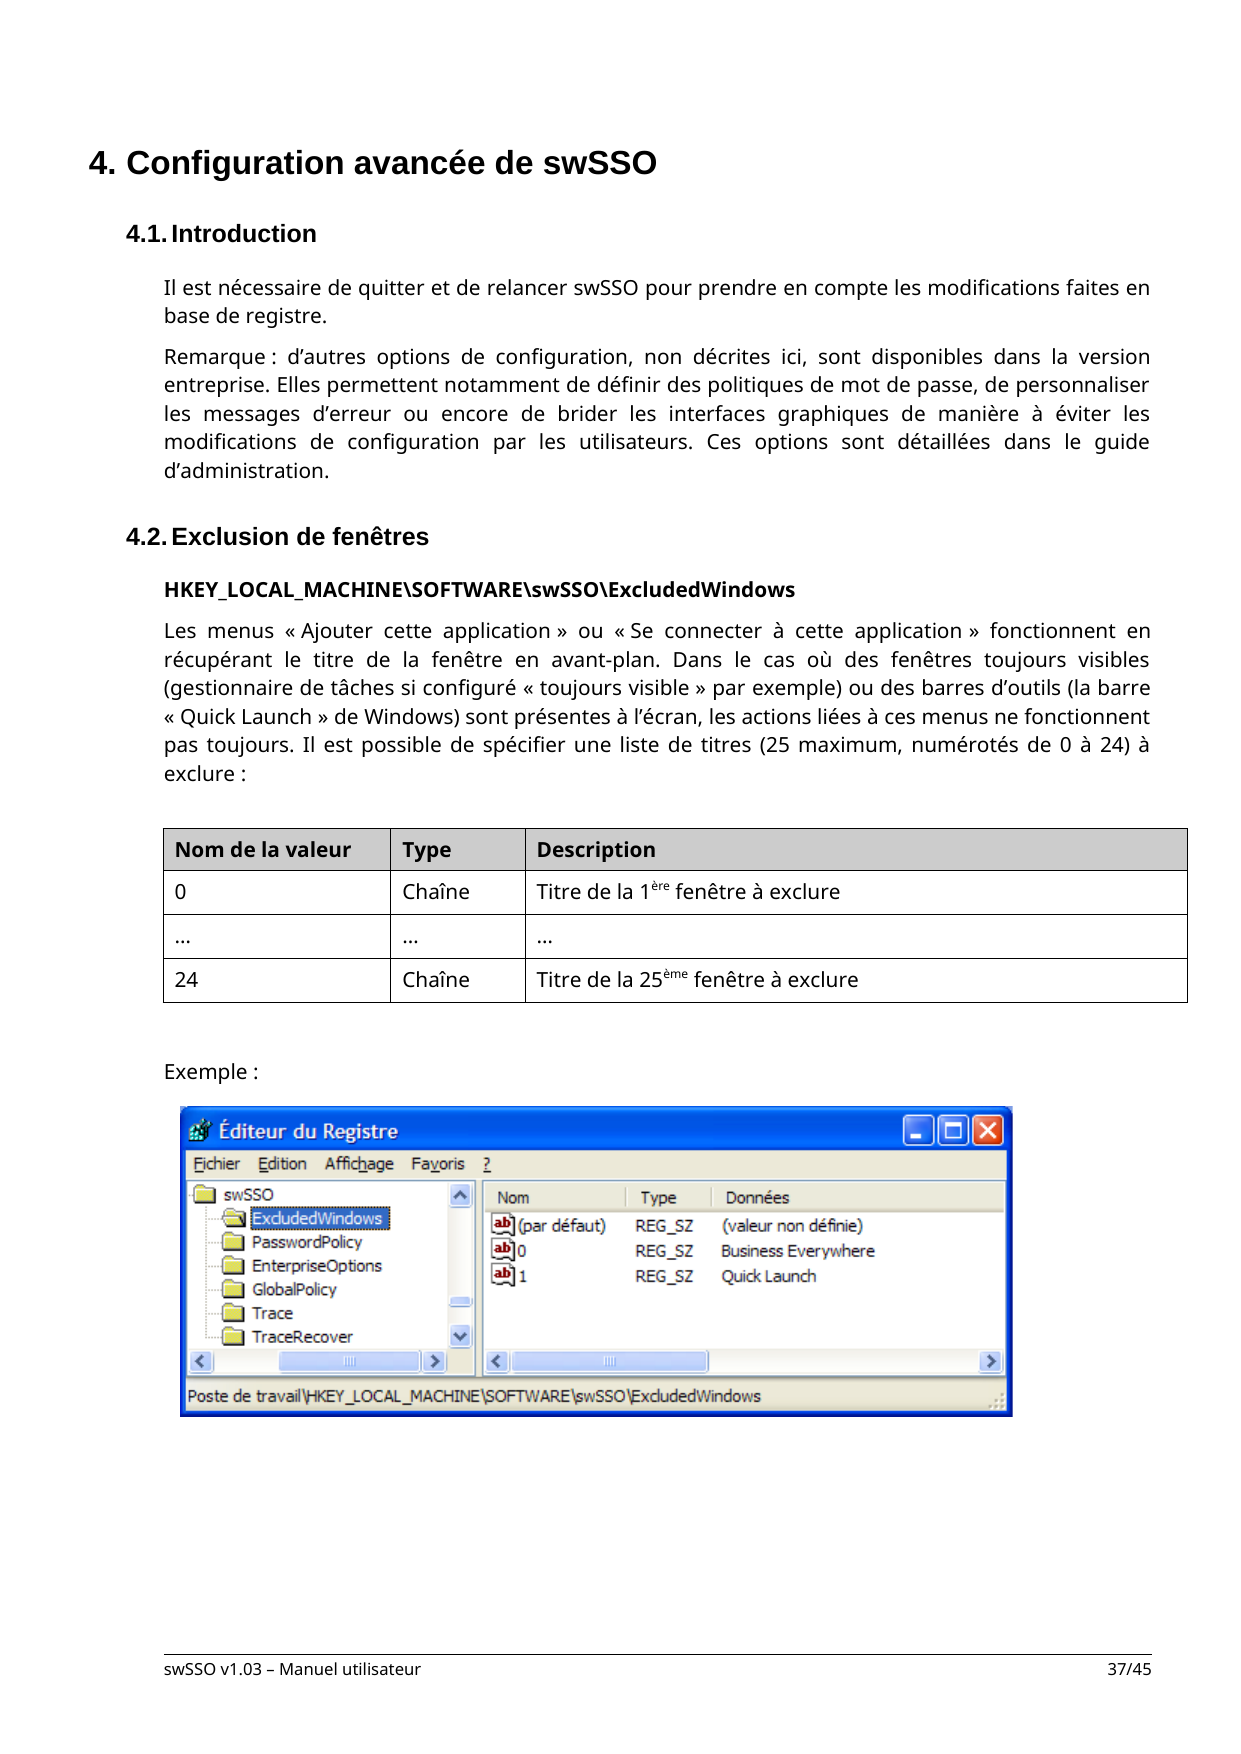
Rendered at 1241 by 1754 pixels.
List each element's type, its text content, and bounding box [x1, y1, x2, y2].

table_header Description [526, 829, 1187, 870]
text Il est nécessaire de quitter et de relancer swSSO pour prendre en compte les modifications faites en base de registre. [164, 273, 1152, 330]
table_cell Chaîne [391, 871, 525, 914]
table_cell 0 [164, 871, 390, 914]
picture [180, 1106, 1013, 1417]
table_cell 24 [164, 959, 390, 1002]
table_cell Titre de la 25ème fenêtre à exclure [526, 959, 1187, 1002]
subtitle Configuration avancée de swSSO [89, 143, 1152, 182]
subtitle Introduction [126, 219, 1152, 248]
text HKEY_LOCAL_MACHINE\SOFTWARE\swSSO\ExcludedWindows [164, 576, 1152, 604]
table_cell … [526, 915, 1187, 958]
text Exemple : [164, 1057, 1152, 1085]
text Remarque : d’autres options de configuration, non décrites ici, sont disponibles dans la version entreprise. Elles permettent notamment de définir des politiques de mot de passe, de personnaliser les messages d’erreur ou encore de brider les interfaces graphiques de manière à éviter les modifications de configuration par les utilisateurs. Ces options sont détaillées dans le guide d’administration. [164, 342, 1152, 484]
subtitle Exclusion de fenêtres [126, 522, 1152, 551]
table_cell Titre de la 1ère fenêtre à exclure [526, 871, 1187, 914]
table_cell … [164, 915, 390, 958]
table_header Type [391, 829, 525, 870]
table_cell … [391, 915, 525, 958]
table_header Nom de la valeur [164, 829, 390, 870]
text Les menus « Ajouter cette application » ou « Se connecter à cette application » fonctionnent en récupérant le titre de la fenêtre en avant-plan. Dans le cas où des fenêtres toujours visibles (gestionnaire de tâches si configuré « toujours visible » par exemple) ou des barres d’outils (la barre « Quick Launch » de Windows) sont présentes à l’écran, les actions liées à ces menus ne fonctionnent pas toujours. Il est possible de spécifier une liste de titres (25 maximum, numérotés de 0 à 24) à exclure : [164, 617, 1152, 787]
table_cell Chaîne [391, 959, 525, 1002]
